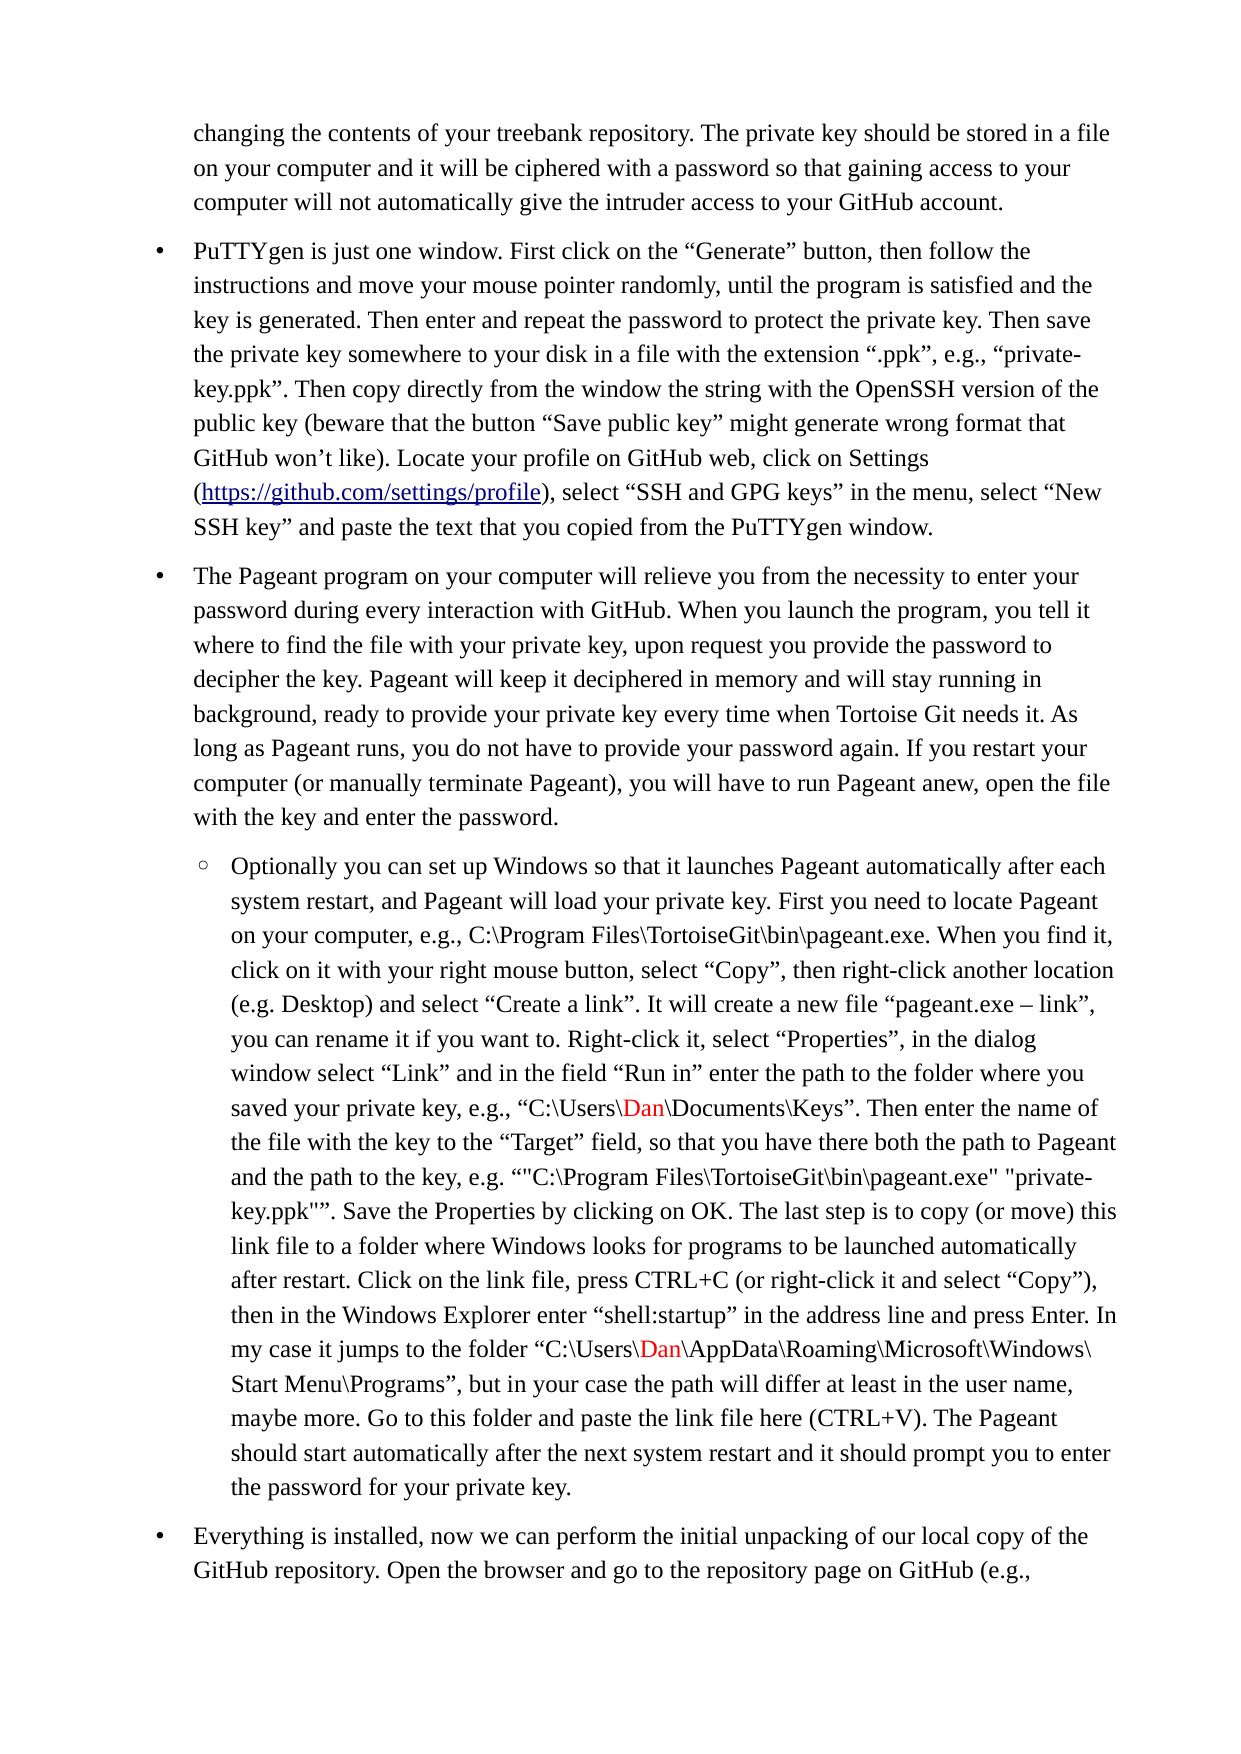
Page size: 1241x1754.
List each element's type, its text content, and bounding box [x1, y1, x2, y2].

list changing the contents of your treebank repository. The private key should be stored in a file on your computer and it will be ciphered with a password so that gaining access to your computer will not automatically give the intruder access to your GitHub account. [156, 118, 1122, 216]
list The Pageant program on your computer will relieve you from the necessity to enter your password during every interaction with GitHub. When you launch the program, you tell it where to find the file with your private key, upon request you provide the password to decipher the key. Pageant will keep it deciphered in memory and will stay running in background, ready to provide your private key every time when Tortoise Git needs it. As long as Pageant runs, you do not have to provide your password again. If you restart your computer (or manually terminate Pageant), you will have to run Pageant anew, open the file with the key and enter the password. [156, 561, 1122, 831]
list PuTTYgen is just one window. First click on the “Generate” button, then follow the instructions and move your mouse pointer randomly, until the program is satisfied and the key is generated. Then enter and repeat the password to protect the private key. Then save the private key somewhere to your disk in a file with the extension “.ppk”, e.g., “private-key.ppk”. Then copy directly from the window the string with the OpenSSH version of the public key (beware that the button “Save public key” might generate wrong format that GitHub won’t like). Locate your profile on GitHub web, click on Settings (https://github.com/settings/profile), select “SSH and GPG keys” in the menu, select “New SSH key” and paste the text that you copied from the PuTTYgen window. [156, 236, 1122, 541]
list Optionally you can set up Windows so that it launches Pageant automatically after each system restart, and Pageant will load your private key. First you need to locate Pageant on your computer, e.g., C:\Program Files\TortoiseGit\bin\pageant.exe. When you find it, click on it with your right mouse button, select “Copy”, then right-click another location (e.g. Desktop) and select “Create a link”. It will create a new file “pageant.exe – link”, you can rename it if you want to. Right-click it, select “Properties”, in the dialog window select “Link” and in the field “Run in” enter the path to the folder where you saved your private key, e.g., “C:\Users\Dan\Documents\Keys”. Then enter the name of the file with the key to the “Target” field, so that you have there both the path to Pageant and the path to the key, e.g. “"C:\Program Files\TortoiseGit\bin\pageant.exe" "private-key.ppk"”. Save the Properties by clicking on OK. The last step is to copy (or move) this link file to a folder where Windows looks for programs to be launched automatically after restart. Click on the link file, press CTRL+C (or right-click it and select “Copy”), then in the Windows Explorer enter “shell:startup” in the address line and press Enter. In my case it jumps to the folder “C:\Users\Dan\AppData\Roaming\Microsoft\Windows\Start Menu\Programs”, but in your case the path will differ at least in the user name, maybe more. Go to this folder and paste the link file here (CTRL+V). The Pageant should start automatically after the next system restart and it should prompt you to enter the password for your private key. [193, 851, 1122, 1501]
list Everything is installed, now we can perform the initial unpacking of our local copy of the GitHub repository. Open the browser and go to the repository page on GitHub (e.g., [156, 1521, 1122, 1584]
